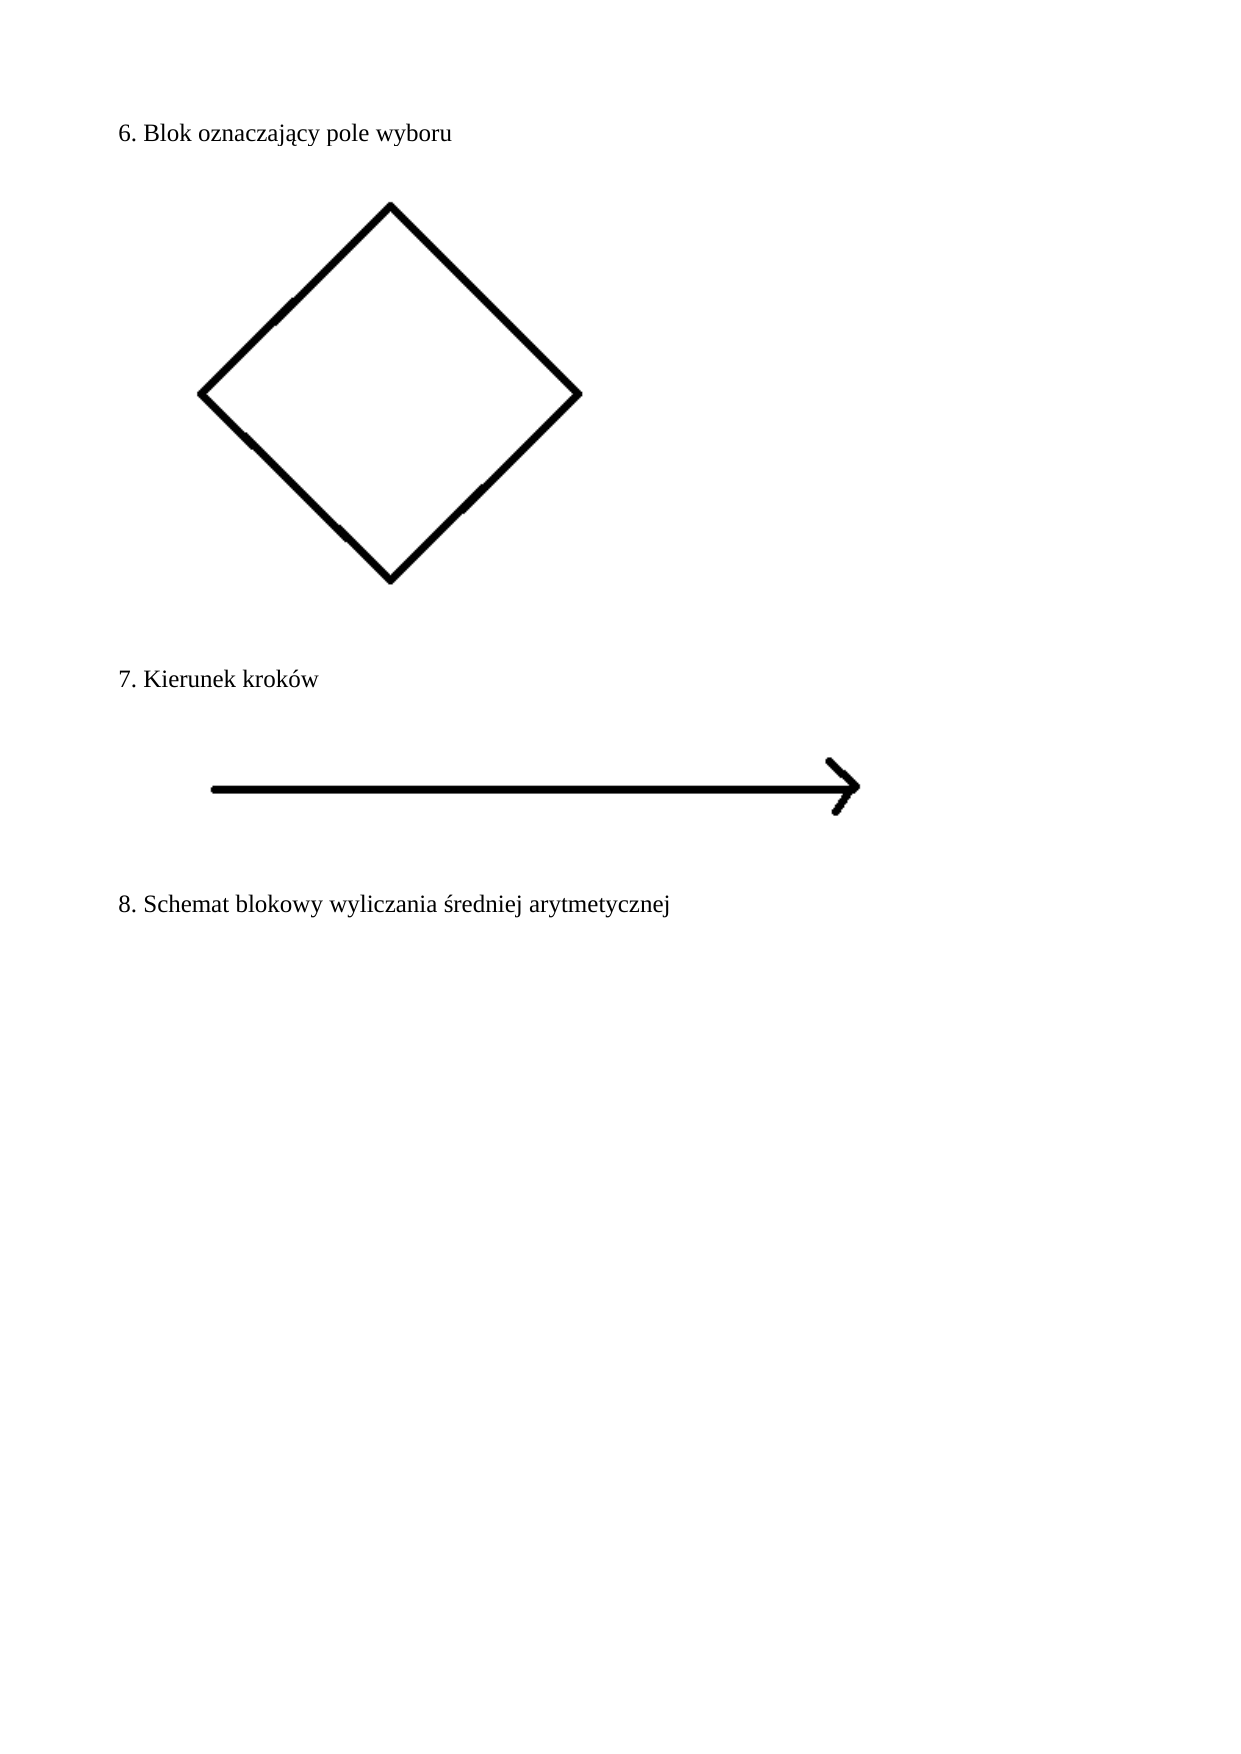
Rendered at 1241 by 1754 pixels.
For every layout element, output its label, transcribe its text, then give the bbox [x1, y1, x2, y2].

picture [102, 146, 750, 616]
text 7. Kierunek kroków [118, 664, 1122, 693]
text 8. Schemat blokowy wyliczania średniej arytmetycznej [118, 889, 1122, 917]
text 6. Blok oznaczający pole wyboru [118, 118, 1122, 147]
picture [158, 742, 1026, 860]
